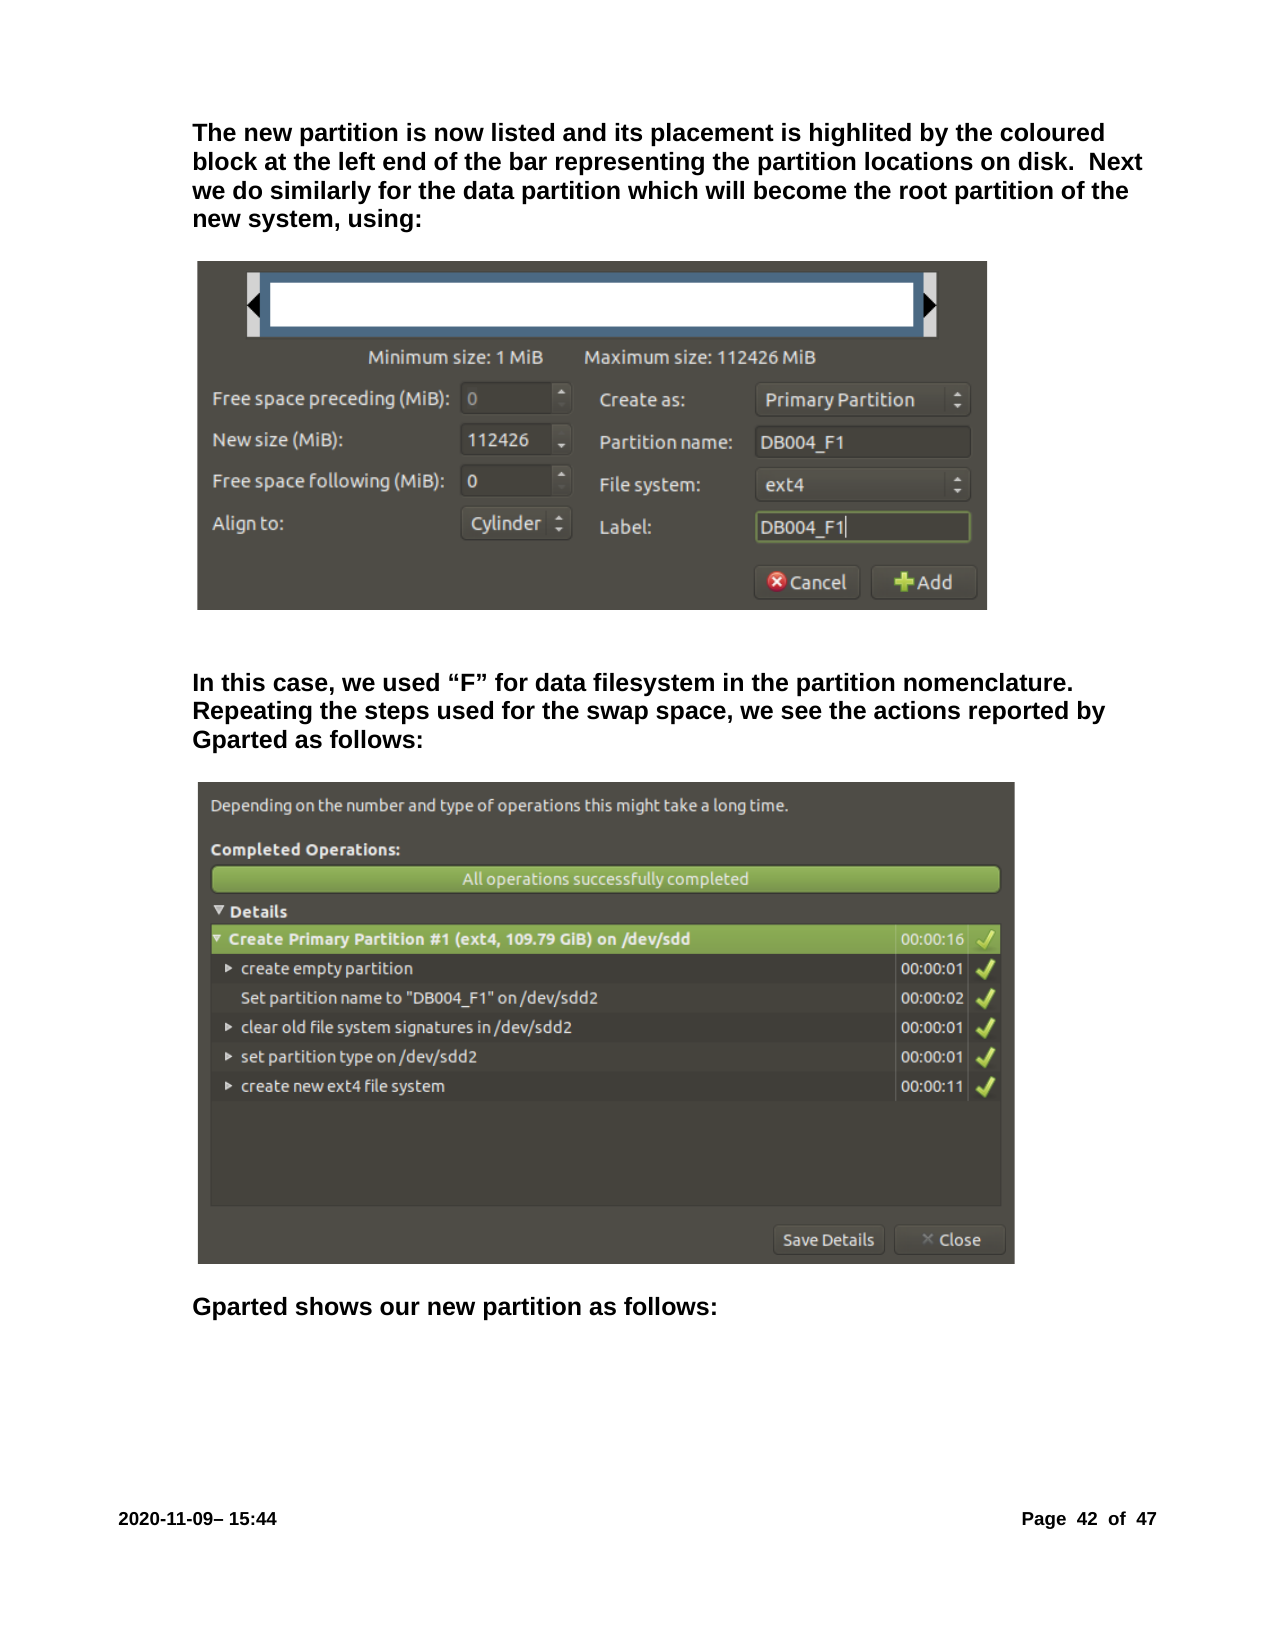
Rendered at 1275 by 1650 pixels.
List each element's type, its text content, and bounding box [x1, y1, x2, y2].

picture [197, 261, 988, 610]
text The new partition is now listed and its placement is highlited by the coloured block at the left end of the bar representing the partition locations on disk. Next we do similarly for the data partition which will become the root partition of the new system, using: [192, 118, 1157, 233]
text Gparted shows our new partition as follows: [192, 1292, 1157, 1321]
text In this case, we used “F” for data filesystem in the partition nomenclature. Repeating the steps used for the swap space, we see the actions reported by Gparted as follows: [192, 667, 1157, 754]
picture [197, 782, 1015, 1264]
